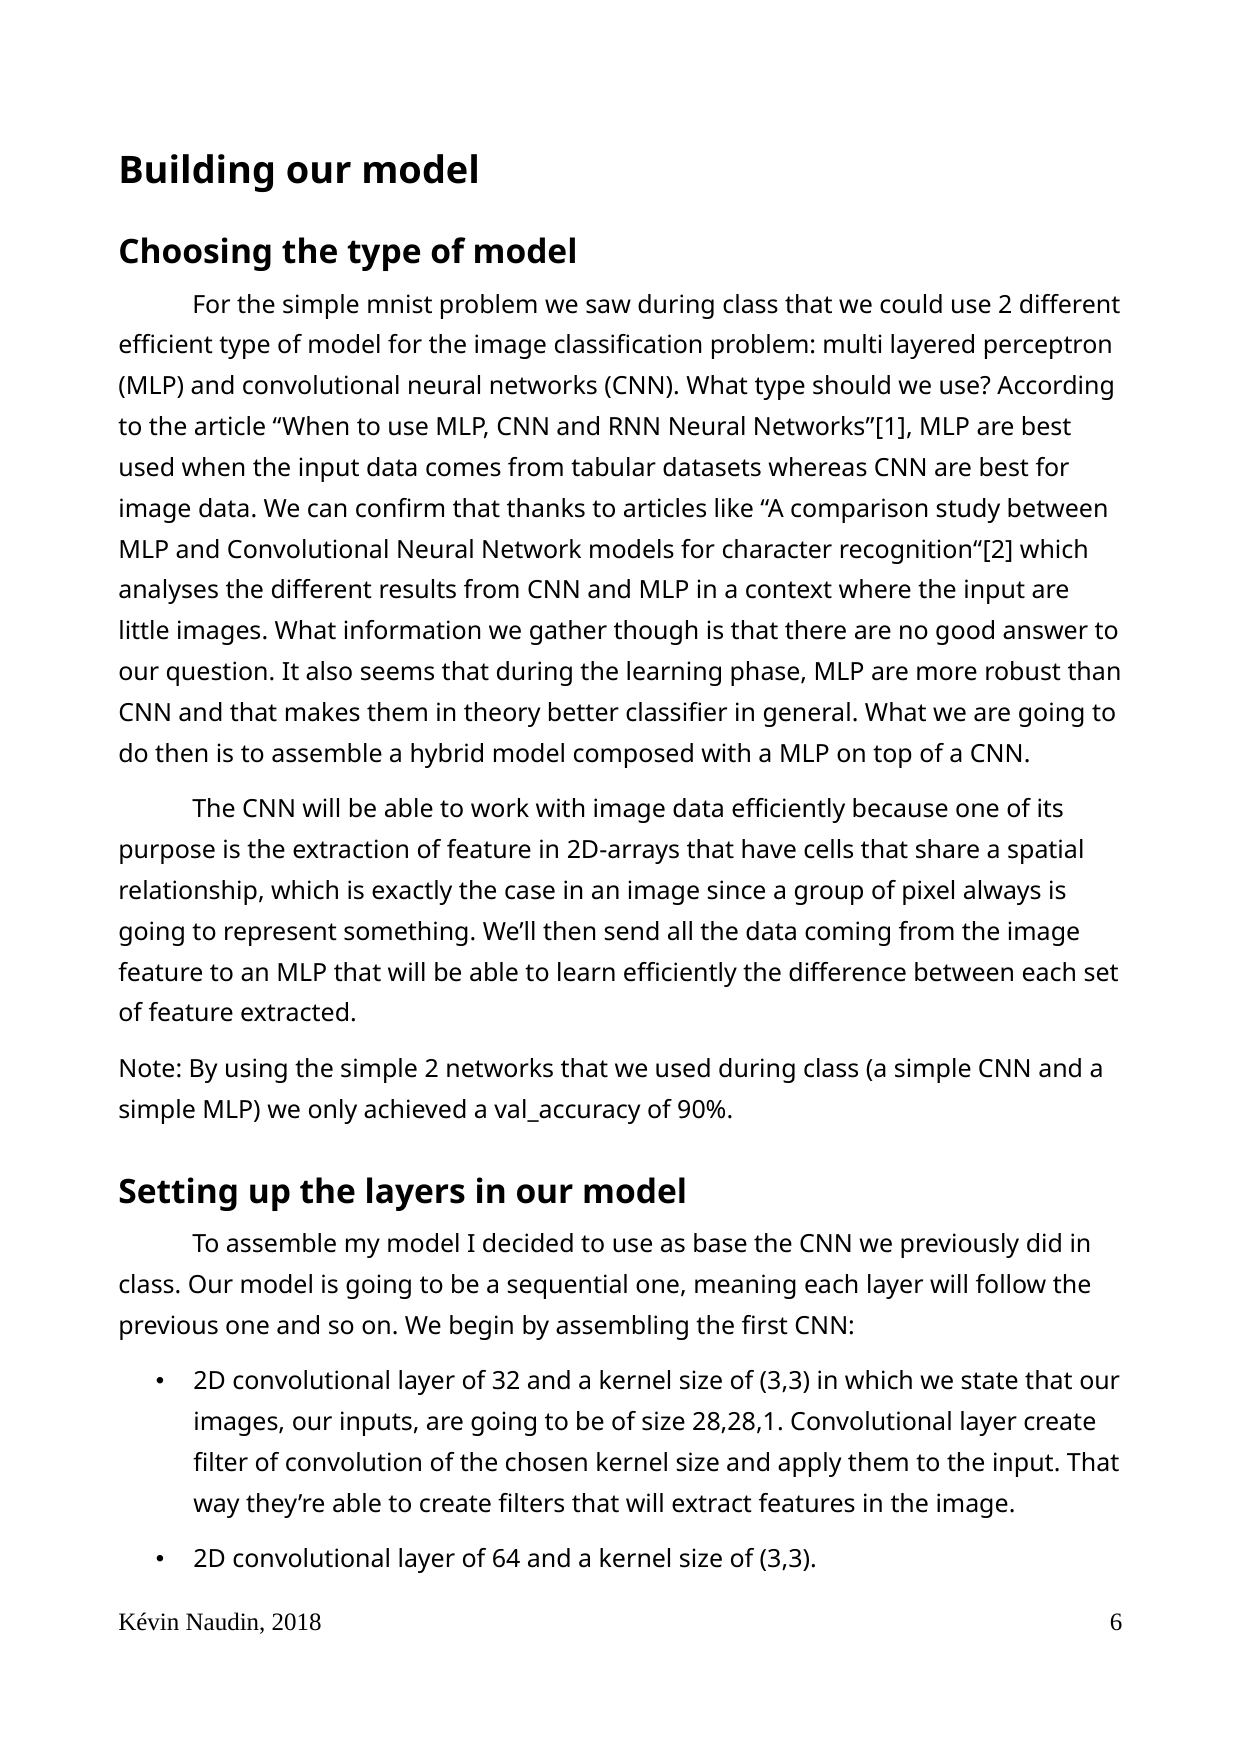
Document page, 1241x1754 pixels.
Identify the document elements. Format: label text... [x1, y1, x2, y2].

text The CNN will be able to work with image data efficiently because one of its purpose is the extraction of feature in 2D-arrays that have cells that share a spatial relationship, which is exactly the case in an image since a group of pixel always is going to represent something. We’ll then send all the data coming from the image feature to an MLP that will be able to learn efficiently the difference between each set of feature extracted. [118, 791, 1122, 1029]
text For the simple mnist problem we saw during class that we could use 2 different efficient type of model for the image classification problem: multi layered perceptron (MLP) and convolutional neural networks (CNN). What type should we use? According to the article “When to use MLP, CNN and RNN Neural Networks”[1], MLP are best used when the input data comes from tabular datasets whereas CNN are best for image data. We can confirm that thanks to articles like “A comparison study between MLP and Convolutional Neural Network models for character recognition“[2] which analyses the different results from CNN and MLP in a context where the input are little images. What information we gather though is that there are no good answer to our question. It also seems that during the learning phase, MLP are more robust than CNN and that makes them in theory better classifier in general. What we are going to do then is to assemble a hybrid model composed with a MLP on top of a CNN. [118, 286, 1122, 769]
text Note: By using the simple 2 networks that we used during class (a simple CNN and a simple MLP) we only achieved a val_accuracy of 90%. [118, 1051, 1122, 1125]
text To assemble my model I decided to use as base the CNN we previously did in class. Our model is going to be a sequential one, meaning each layer will follow the previous one and so on. We begin by assembling the first CNN: [118, 1226, 1122, 1342]
subtitle Building our model [118, 143, 1122, 195]
list 2D convolutional layer of 32 and a kernel size of (3,3) in which we state that our images, our inputs, are going to be of size 28,28,1. Convolutional layer create filter of convolution of the chosen kernel size and apply them to the input. That way they’re able to create filters that will extract features in the image. [156, 1363, 1122, 1519]
list 2D convolutional layer of 64 and a kernel size of (3,3). [156, 1541, 1122, 1575]
subtitle Setting up the layers in our model [118, 1168, 1122, 1213]
subtitle Choosing the type of model [118, 228, 1122, 274]
